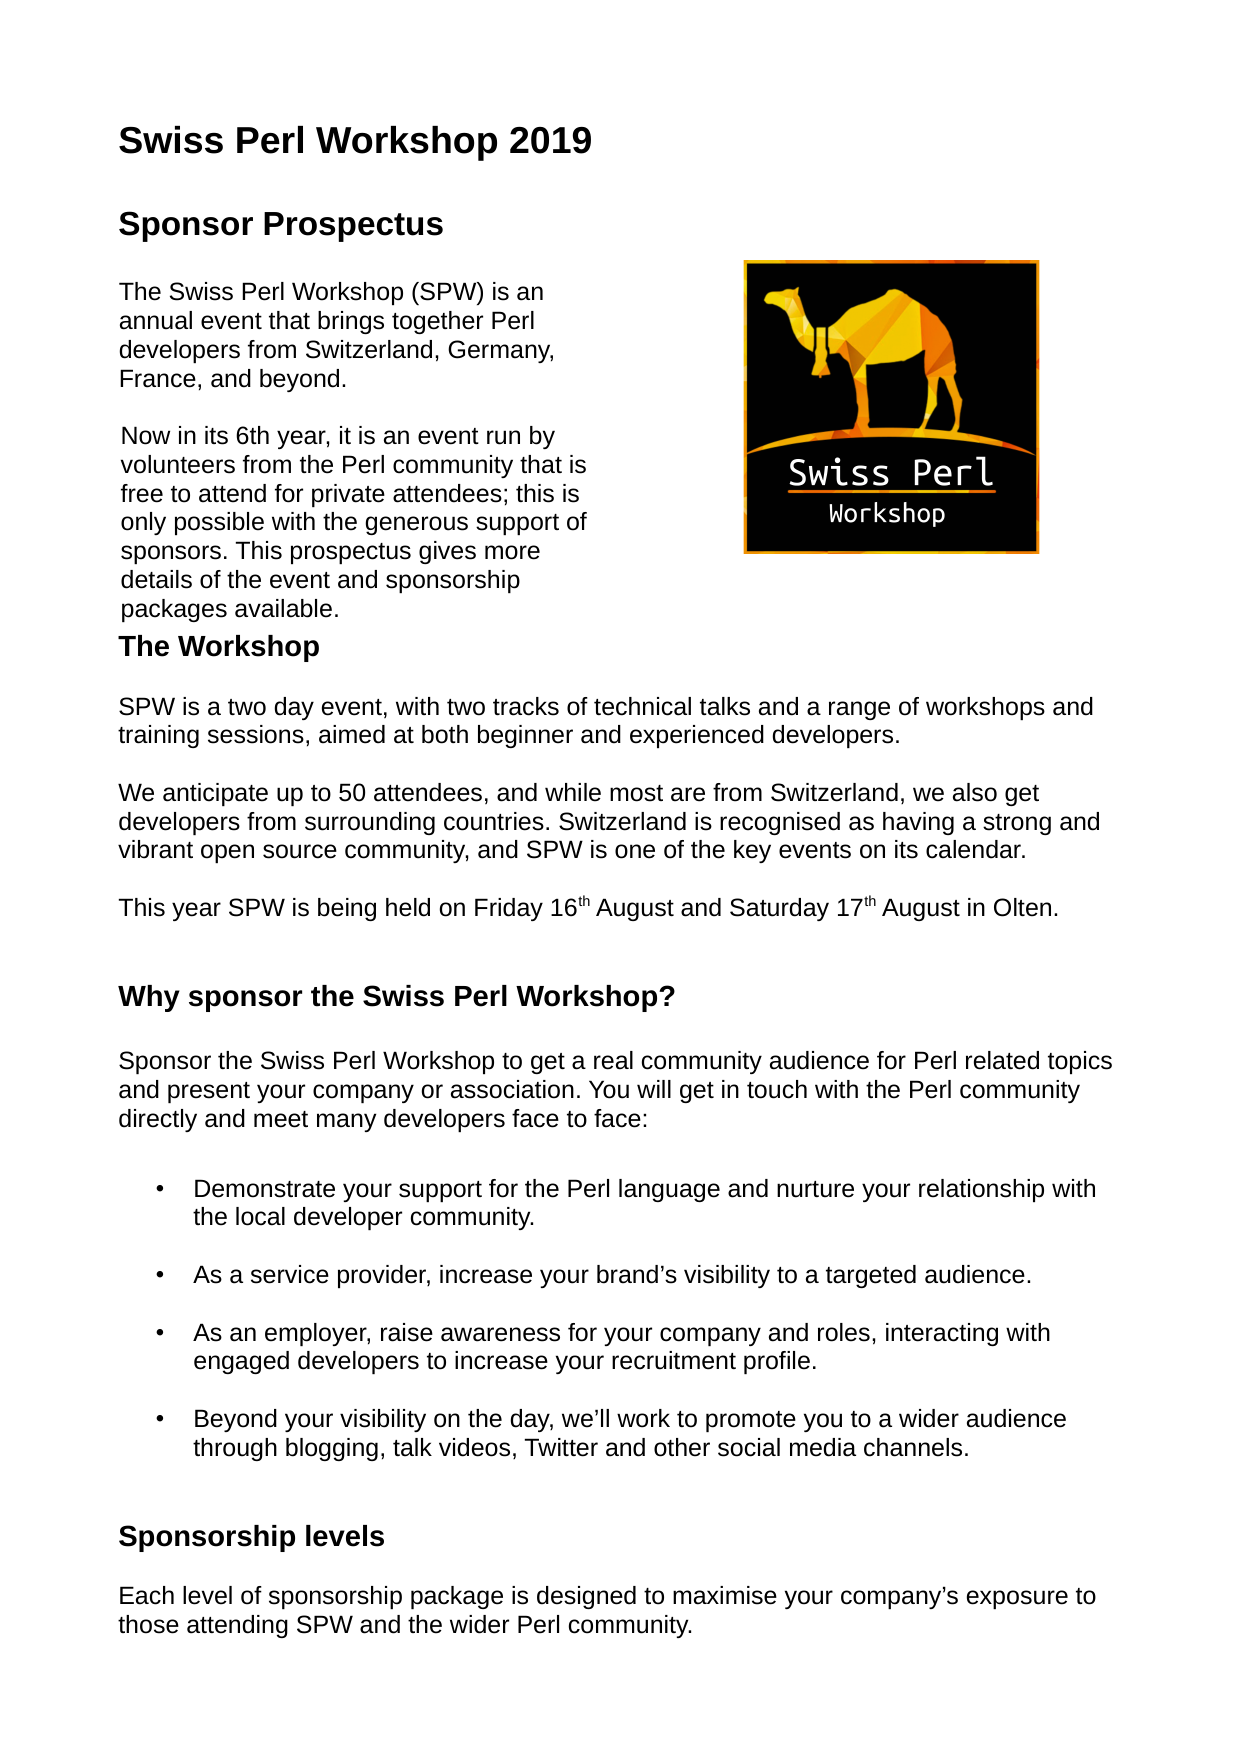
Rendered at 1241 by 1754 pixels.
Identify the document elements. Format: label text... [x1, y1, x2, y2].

list As a service provider, increase your brand’s visibility to a targeted audience. [156, 1260, 1122, 1289]
table_header The Swiss Perl Workshop (SPW) is an annual event that brings together Perl developers from Switzerland, Germany, France, and beyond. Now in its 6th year, it is an event run by volunteers from the Perl community that is free to attend for private attendees; this is only possible with the generous support of sponsors. This prospectus gives more details of the event and sponsorship packages available. [118, 243, 620, 629]
text those attending SPW and the wider Perl community. [118, 1610, 1122, 1639]
text Sponsor the Swiss Perl Workshop to get a real community audience for Perl related topics and present your company or association. You will get in touch with the Perl community directly and meet many developers face to face: [118, 1046, 1122, 1132]
text We anticipate up to 50 attendees, and while most are from Switzerland, we also get developers from surrounding countries. Switzerland is recognised as having a strong and vibrant open source community, and SPW is one of the key events on its calendar. [118, 778, 1122, 864]
text Swiss Perl Workshop 2019 [118, 118, 1122, 161]
text The Workshop [118, 629, 1122, 663]
text This year SPW is being held on Friday 16th August and Saturday 17th August in Olten. [118, 893, 1122, 921]
text SPW is a two day event, with two tracks of technical talks and a range of workshops and training sessions, aimed at both beginner and experienced developers. [118, 691, 1122, 749]
text Why sponsor the Swiss Perl Workshop? [118, 979, 1122, 1012]
list Demonstrate your support for the Perl language and nurture your relationship with the local developer community. [156, 1173, 1122, 1231]
table_header [620, 243, 1122, 629]
picture [743, 260, 1040, 554]
list Beyond your visibility on the day, we’ll work to promote you to a wider audience through blogging, talk videos, Twitter and other social media channels. [156, 1404, 1122, 1461]
text Sponsor Prospectus [118, 204, 1122, 243]
list As an employer, raise awareness for your company and roles, interacting with engaged developers to increase your recruitment profile. [156, 1317, 1122, 1375]
text Each level of sponsorship package is designed to maximise your company’s exposure to [118, 1581, 1122, 1610]
text Sponsorship levels [118, 1519, 1122, 1552]
